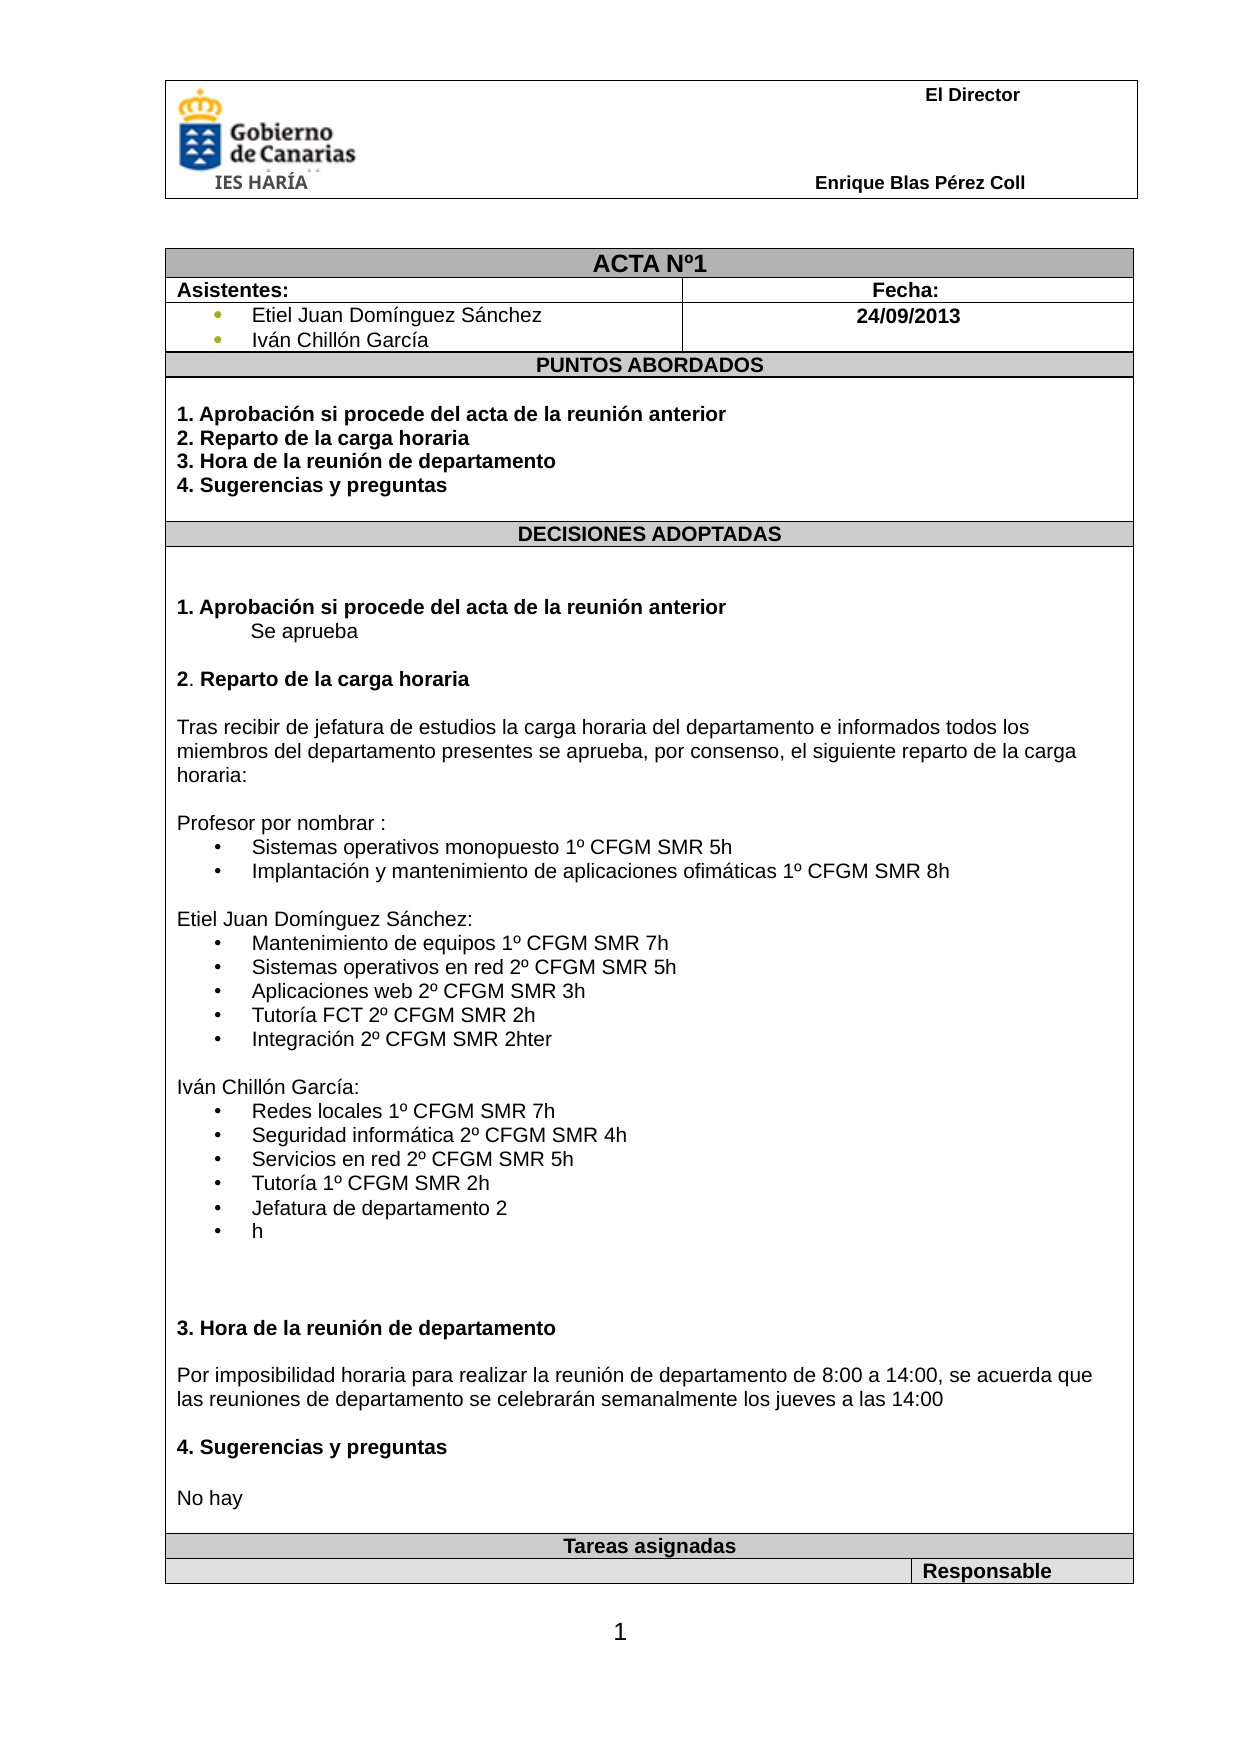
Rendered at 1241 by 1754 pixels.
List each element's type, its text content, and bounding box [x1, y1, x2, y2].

table_cell DECISIONES ADOPTADAS [166, 522, 1133, 546]
table_cell 1. Aprobación si procede del acta de la reunión anterior Se aprueba 2. Reparto de la carga horaria Tras recibir de jefatura de estudios la carga horaria del departamento e informados todos los miembros del departamento presentes se aprueba, por consenso, el siguiente reparto de la carga horaria: Profesor por nombrar : Sistemas operativos monopuesto 1º CFGM SMR 5h Implantación y mantenimiento de aplicaciones ofimáticas 1º CFGM SMR 8h Etiel Juan Domínguez Sánchez: Mantenimiento de equipos 1º CFGM SMR 7h Sistemas operativos en red 2º CFGM SMR 5h Aplicaciones web 2º CFGM SMR 3h Tutoría FCT 2º CFGM SMR 2h Integración 2º CFGM SMR 2hter Iván Chillón García: Redes locales 1º CFGM SMR 7h Seguridad informática 2º CFGM SMR 4h Servicios en red 2º CFGM SMR 5h Tutoría 1º CFGM SMR 2h Jefatura de departamento 2 h 3. Hora de la reunión de departamento Por imposibilidad horaria para realizar la reunión de departamento de 8:00 a 14:00, se acuerda que las reuniones de departamento se celebrarán semanalmente los jueves a las 14:00 4. Sugerencias y preguntas No hay [166, 547, 1133, 1533]
table_cell Asistentes: [166, 278, 682, 302]
picture [173, 85, 359, 172]
table_cell Tareas asignadas [166, 1534, 1133, 1558]
table_cell [166, 1559, 911, 1583]
table_cell 1. Aprobación si procede del acta de la reunión anterior 2. Reparto de la carga horaria 3. Hora de la reunión de departamento 4. Sugerencias y preguntas [166, 378, 1133, 521]
table_header ACTA Nº1 [166, 249, 1133, 277]
table_cell 24/09/2013 [683, 303, 1133, 351]
table_cell Fecha: [683, 278, 1133, 302]
table_cell Etiel Juan Domínguez Sánchez Iván Chillón García [166, 303, 682, 351]
table_cell PUNTOS ABORDADOS [166, 353, 1133, 376]
table_cell Responsable [912, 1559, 1133, 1583]
